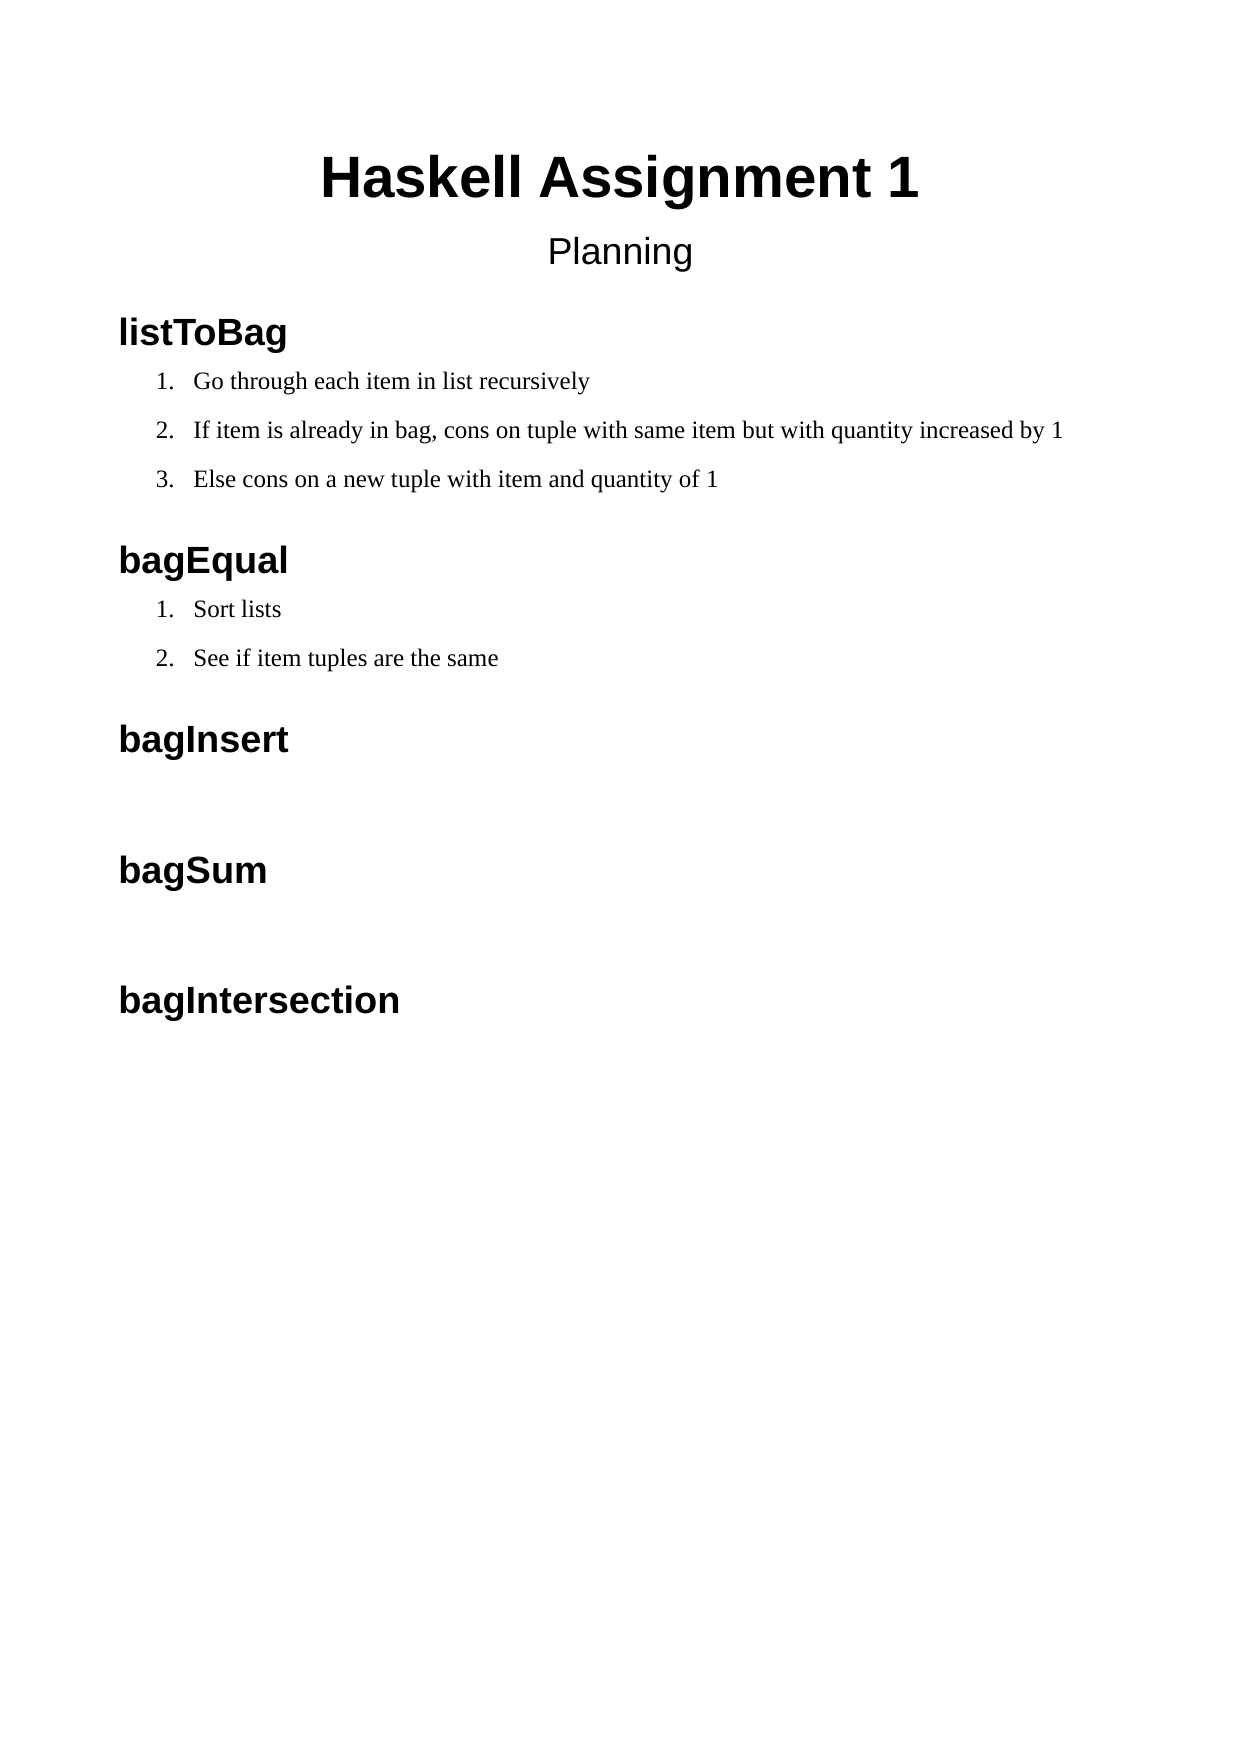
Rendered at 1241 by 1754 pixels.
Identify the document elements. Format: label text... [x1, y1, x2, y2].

title Haskell Assignment 1 [118, 143, 1122, 210]
list If item is already in bag, cons on tuple with same item but with quantity increased by 1 [156, 415, 1122, 443]
subtitle Planning [118, 229, 1122, 272]
list Sort lists [156, 594, 1122, 623]
list See if item tuples are the same [156, 643, 1122, 672]
subtitle bagSum [118, 847, 1122, 891]
list Else cons on a new tuple with item and quantity of 1 [156, 464, 1122, 493]
subtitle bagIntersection [118, 978, 1122, 1021]
subtitle listToBag [118, 309, 1122, 353]
list Go through each item in list recursively [156, 366, 1122, 394]
subtitle bagInsert [118, 717, 1122, 761]
subtitle bagEqual [118, 538, 1122, 582]
